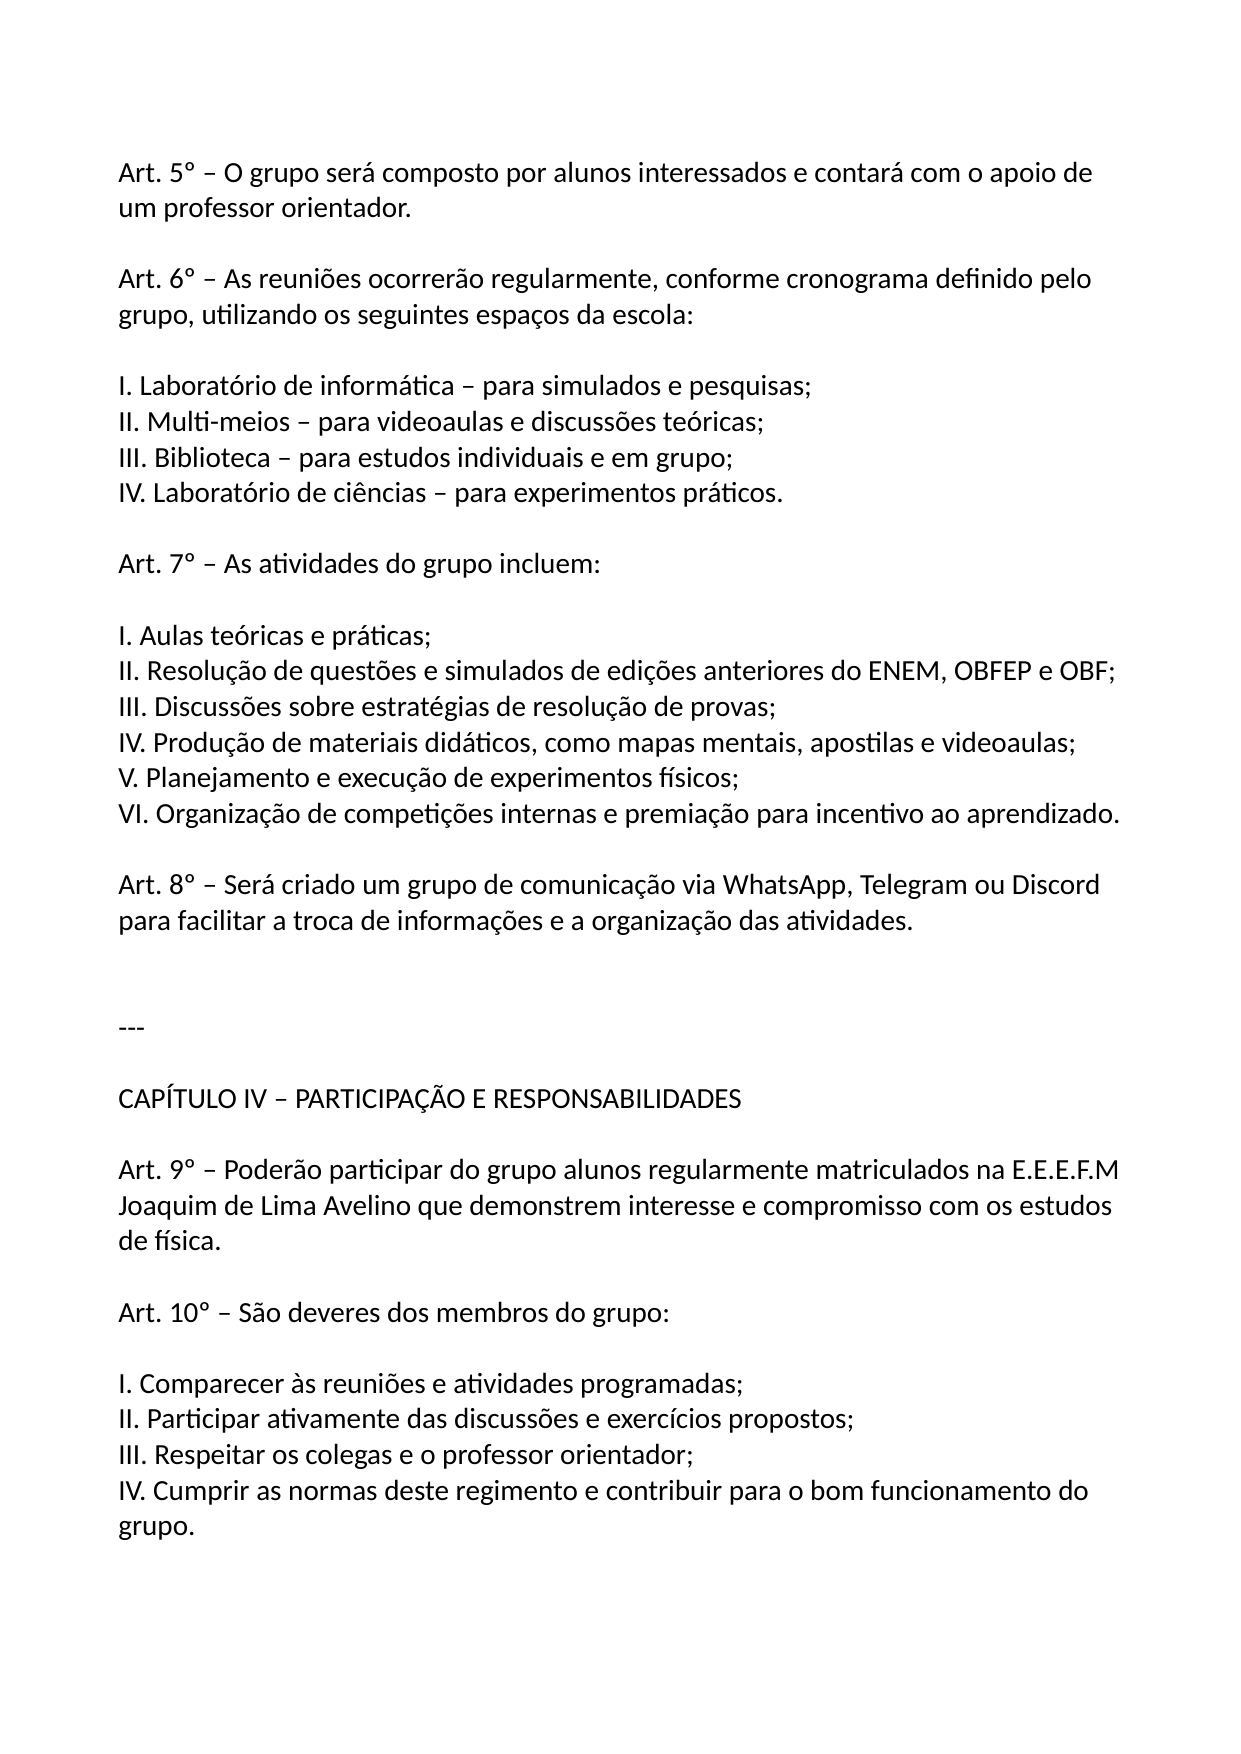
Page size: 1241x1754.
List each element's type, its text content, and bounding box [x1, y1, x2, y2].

text III. Discussões sobre estratégias de resolução de provas; [118, 688, 1122, 724]
text I. Aulas teóricas e práticas; [118, 617, 1122, 652]
text Art. 7º – As atividades do grupo incluem: [118, 546, 1122, 581]
text II. Multi-meios – para videoaulas e discussões teóricas; [118, 403, 1122, 439]
text CAPÍTULO IV – PARTICIPAÇÃO E RESPONSABILIDADES [118, 1080, 1122, 1116]
text IV. Laboratório de ciências – para experimentos práticos. [118, 474, 1122, 510]
text IV. Produção de materiais didáticos, como mapas mentais, apostilas e videoaulas; [118, 724, 1122, 759]
text Art. 6º – As reuniões ocorrerão regularmente, conforme cronograma definido pelo grupo, utilizando os seguintes espaços da escola: [118, 261, 1122, 332]
text VI. Organização de competições internas e premiação para incentivo ao aprendizado. [118, 795, 1122, 831]
text Art. 9º – Poderão participar do grupo alunos regularmente matriculados na E.E.E.F.M Joaquim de Lima Avelino que demonstrem interesse e compromisso com os estudos de física. [118, 1151, 1122, 1258]
text I. Comparecer às reuniões e atividades programadas; [118, 1365, 1122, 1401]
text --- [118, 1009, 1122, 1044]
text Art. 8º – Será criado um grupo de comunicação via WhatsApp, Telegram ou Discord para facilitar a troca de informações e a organização das atividades. [118, 866, 1122, 937]
text II. Participar ativamente das discussões e exercícios propostos; [118, 1401, 1122, 1436]
text Art. 10º – São deveres dos membros do grupo: [118, 1294, 1122, 1329]
text III. Biblioteca – para estudos individuais e em grupo; [118, 439, 1122, 474]
text I. Laboratório de informática – para simulados e pesquisas; [118, 367, 1122, 403]
text IV. Cumprir as normas deste regimento e contribuir para o bom funcionamento do grupo. [118, 1472, 1122, 1543]
text Art. 5º – O grupo será composto por alunos interessados e contará com o apoio de um professor orientador. [118, 154, 1122, 225]
text V. Planejamento e execução de experimentos físicos; [118, 759, 1122, 795]
text III. Respeitar os colegas e o professor orientador; [118, 1436, 1122, 1472]
text II. Resolução de questões e simulados de edições anteriores do ENEM, OBFEP e OBF; [118, 652, 1122, 688]
